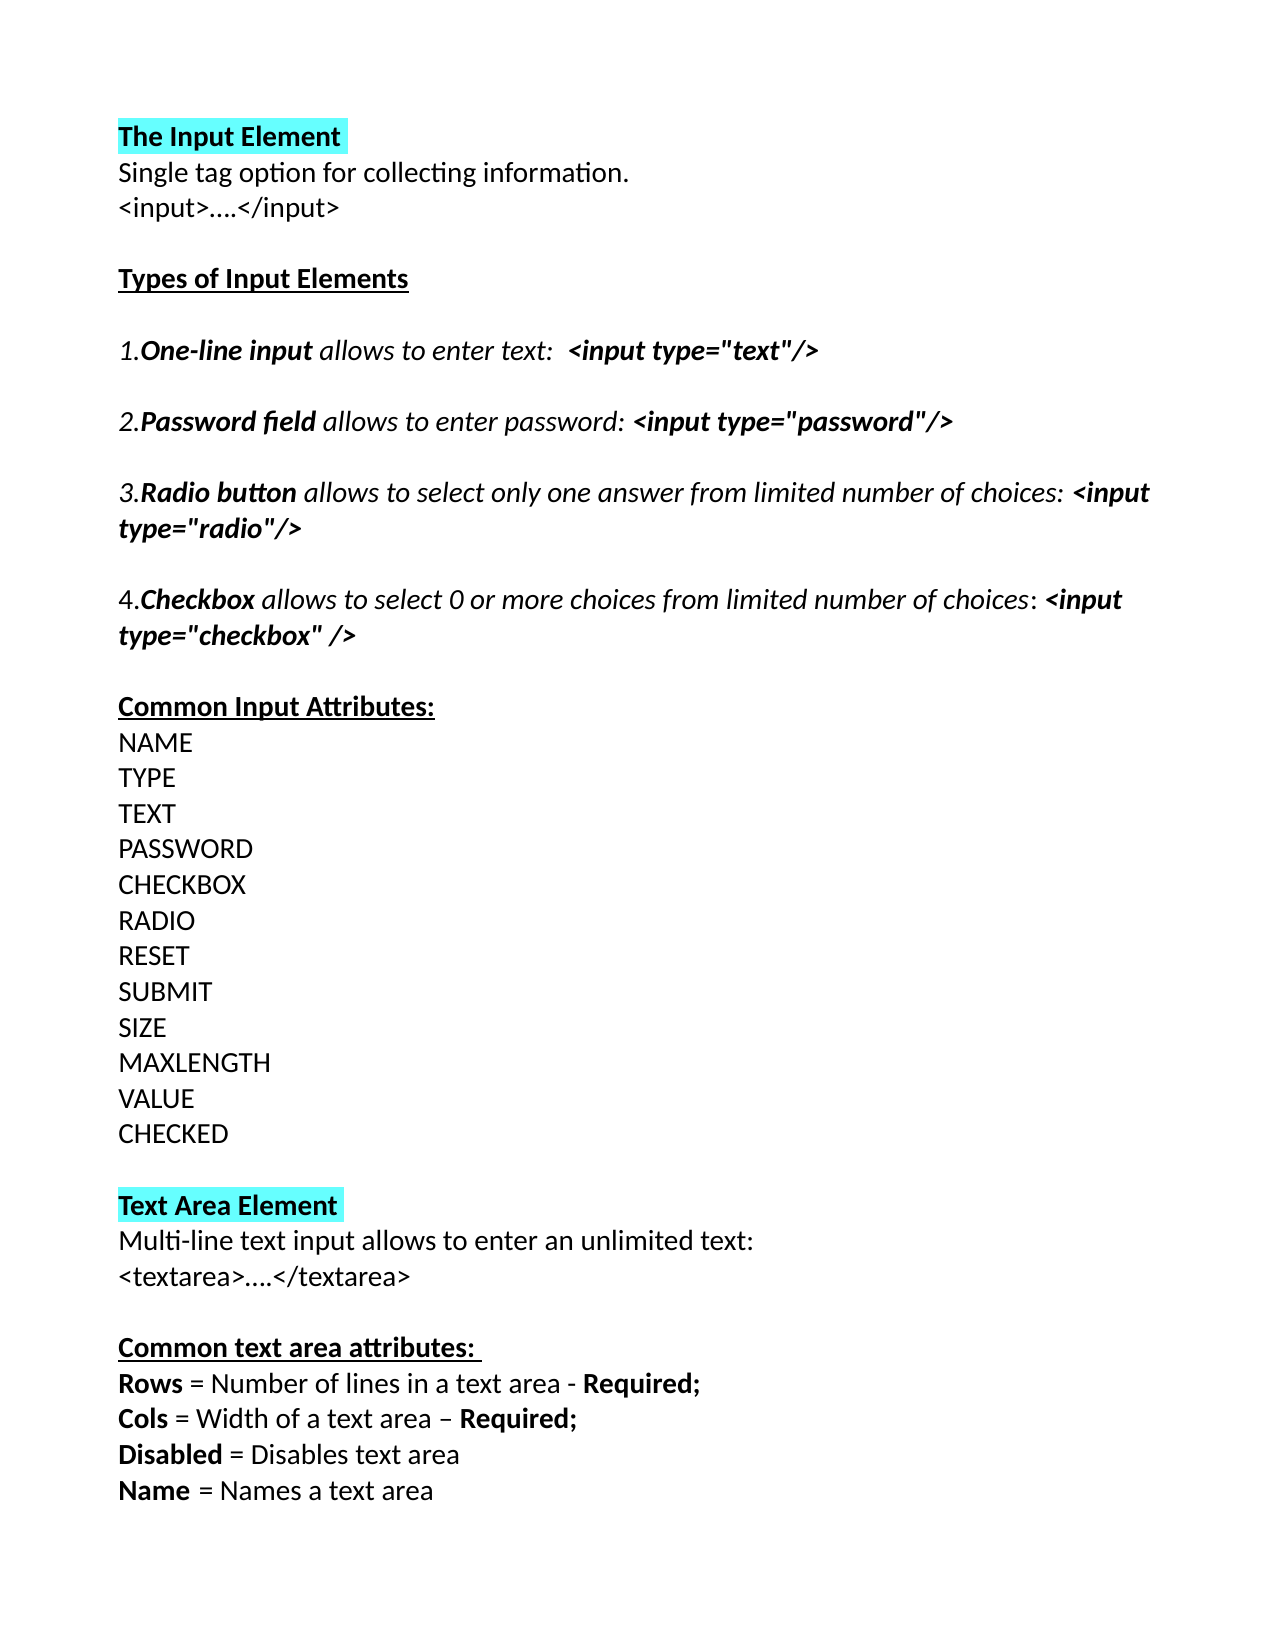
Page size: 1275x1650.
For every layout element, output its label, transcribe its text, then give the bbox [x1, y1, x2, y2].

text 1.One-line input allows to enter text: <input type="text"/> [118, 332, 1157, 367]
text <textarea>….</textarea> [118, 1258, 1157, 1294]
text The Input Element [118, 118, 1157, 154]
text CHECKED [118, 1116, 1157, 1151]
text SUBMIT [118, 973, 1157, 1009]
text <input>….</input> [118, 189, 1157, 225]
text Types of Input Elements [118, 261, 1157, 296]
text CHECKBOX [118, 866, 1157, 902]
text 3.Radio button allows to select only one answer from limited number of choices: <input type="radio"/> [118, 474, 1157, 546]
text Common text area attributes: [118, 1329, 1157, 1365]
text TYPE [118, 759, 1157, 795]
text Disabled = Disables text area [118, 1436, 1157, 1472]
text RADIO [118, 902, 1157, 937]
text TEXT [118, 795, 1157, 831]
text Name = Names a text area [118, 1472, 1157, 1507]
text SIZE [118, 1009, 1157, 1044]
text 2.Password field allows to enter password: <input type="password"/> [118, 403, 1157, 439]
text Text Area Element [118, 1187, 1157, 1222]
text RESET [118, 937, 1157, 973]
text NAME [118, 724, 1157, 759]
text Rows = Number of lines in a text area - Required; [118, 1365, 1157, 1401]
text Common Input Attributes: [118, 688, 1157, 724]
text Multi-line text input allows to enter an unlimited text: [118, 1222, 1157, 1258]
text 4.Checkbox allows to select 0 or more choices from limited number of choices: <input type="checkbox" /> [118, 581, 1157, 652]
text Single tag option for collecting information. [118, 154, 1157, 189]
text Cols = Width of a text area – Required; [118, 1401, 1157, 1436]
text PASSWORD [118, 831, 1157, 866]
text VALUE [118, 1080, 1157, 1116]
text MAXLENGTH [118, 1044, 1157, 1080]
